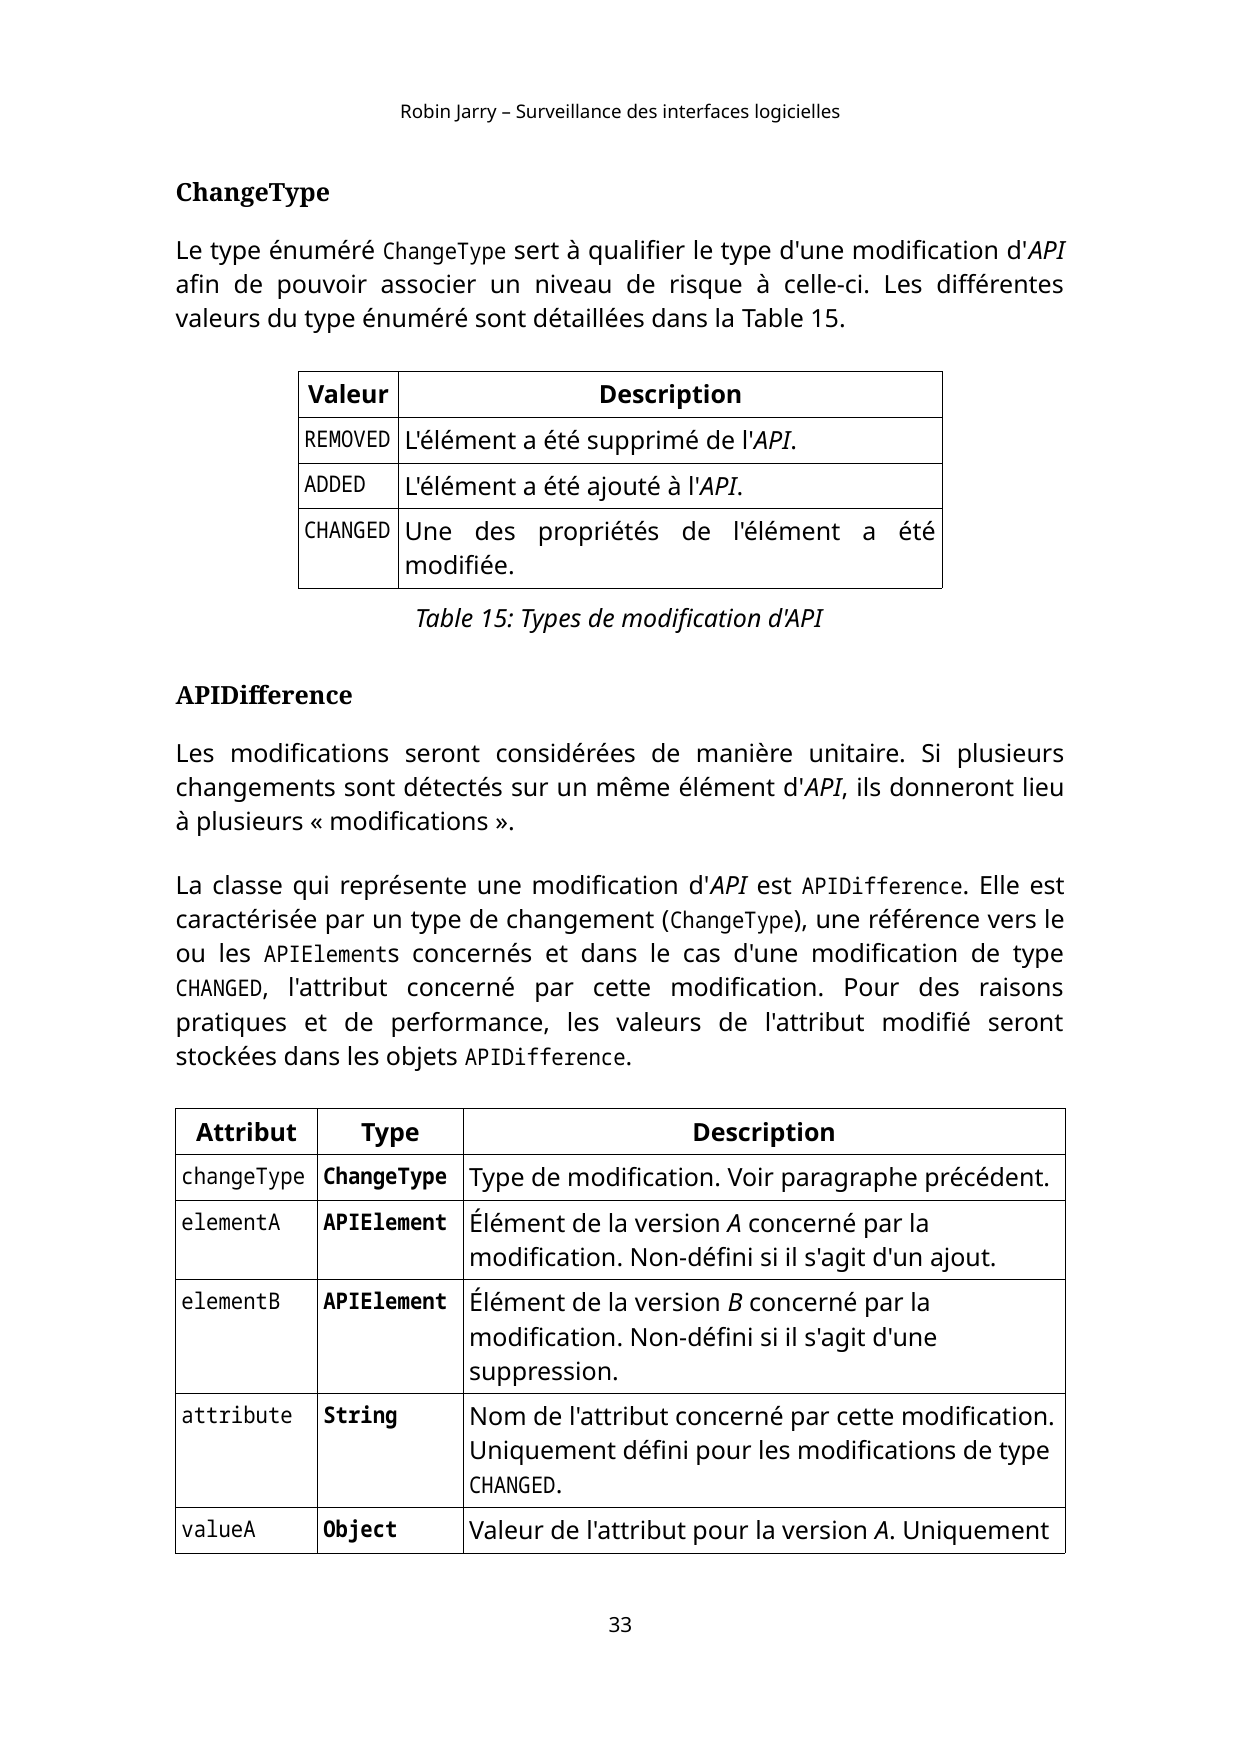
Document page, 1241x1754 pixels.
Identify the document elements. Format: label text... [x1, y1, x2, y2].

subtitle ChangeType [175, 175, 1065, 209]
text Les modifications seront considérées de manière unitaire. Si plusieurs changements sont détectés sur un même élément d'API, ils donneront lieu à plusieurs « modifications ». [175, 736, 1065, 838]
table_header Description [464, 1109, 1065, 1154]
table_cell elementA [176, 1201, 317, 1279]
table_cell L'élément a été supprimé de l'API. [399, 418, 942, 462]
table_cell ChangeType [318, 1155, 463, 1199]
table_cell REMOVED [299, 418, 398, 462]
table_cell changeType [176, 1155, 317, 1199]
table_cell APIElement [318, 1201, 463, 1279]
table_cell valueA [176, 1508, 317, 1552]
table_cell attribute [176, 1394, 317, 1507]
table_cell Élément de la version A concerné par la modification. Non-défini si il s'agit d'un ajout. [464, 1201, 1065, 1279]
table_cell Nom de l'attribut concerné par cette modification. Uniquement défini pour les modifications de type CHANGED. [464, 1394, 1065, 1507]
table_cell L'élément a été ajouté à l'API. [399, 464, 942, 508]
text Table 15: Types de modification d'API [175, 600, 1065, 634]
table_cell Object [318, 1508, 463, 1552]
table_cell ADDED [299, 464, 398, 508]
text La classe qui représente une modification d'API est APIDifference. Elle est caractérisée par un type de changement (ChangeType), une référence vers le ou les APIElements concernés et dans le cas d'une modification de type CHANGED, l'attribut concerné par cette modification. Pour des raisons pratiques et de performance, les valeurs de l'attribut modifié seront stockées dans les objets APIDifference. [175, 868, 1065, 1072]
table_cell String [318, 1394, 463, 1507]
table_header Description [399, 372, 942, 417]
subtitle APIDifference [175, 677, 1065, 711]
table_cell Élément de la version B concerné par la modification. Non-défini si il s'agit d'une suppression. [464, 1280, 1065, 1393]
table_cell Valeur de l'attribut pour la version A. Uniquement [464, 1508, 1065, 1552]
table_cell Type de modification. Voir paragraphe précédent. [464, 1155, 1065, 1199]
table_cell APIElement [318, 1280, 463, 1393]
table_header Attribut [176, 1109, 317, 1154]
table_cell CHANGED [299, 509, 398, 588]
table_header Type [318, 1109, 463, 1154]
table_header Valeur [299, 372, 398, 417]
table_cell Une des propriétés de l'élément a été modifiée. [399, 509, 942, 588]
table_cell elementB [176, 1280, 317, 1393]
text Le type énuméré ChangeType sert à qualifier le type d'une modification d'API afin de pouvoir associer un niveau de risque à celle-ci. Les différentes valeurs du type énuméré sont détaillées dans la Table 15. [175, 233, 1065, 335]
